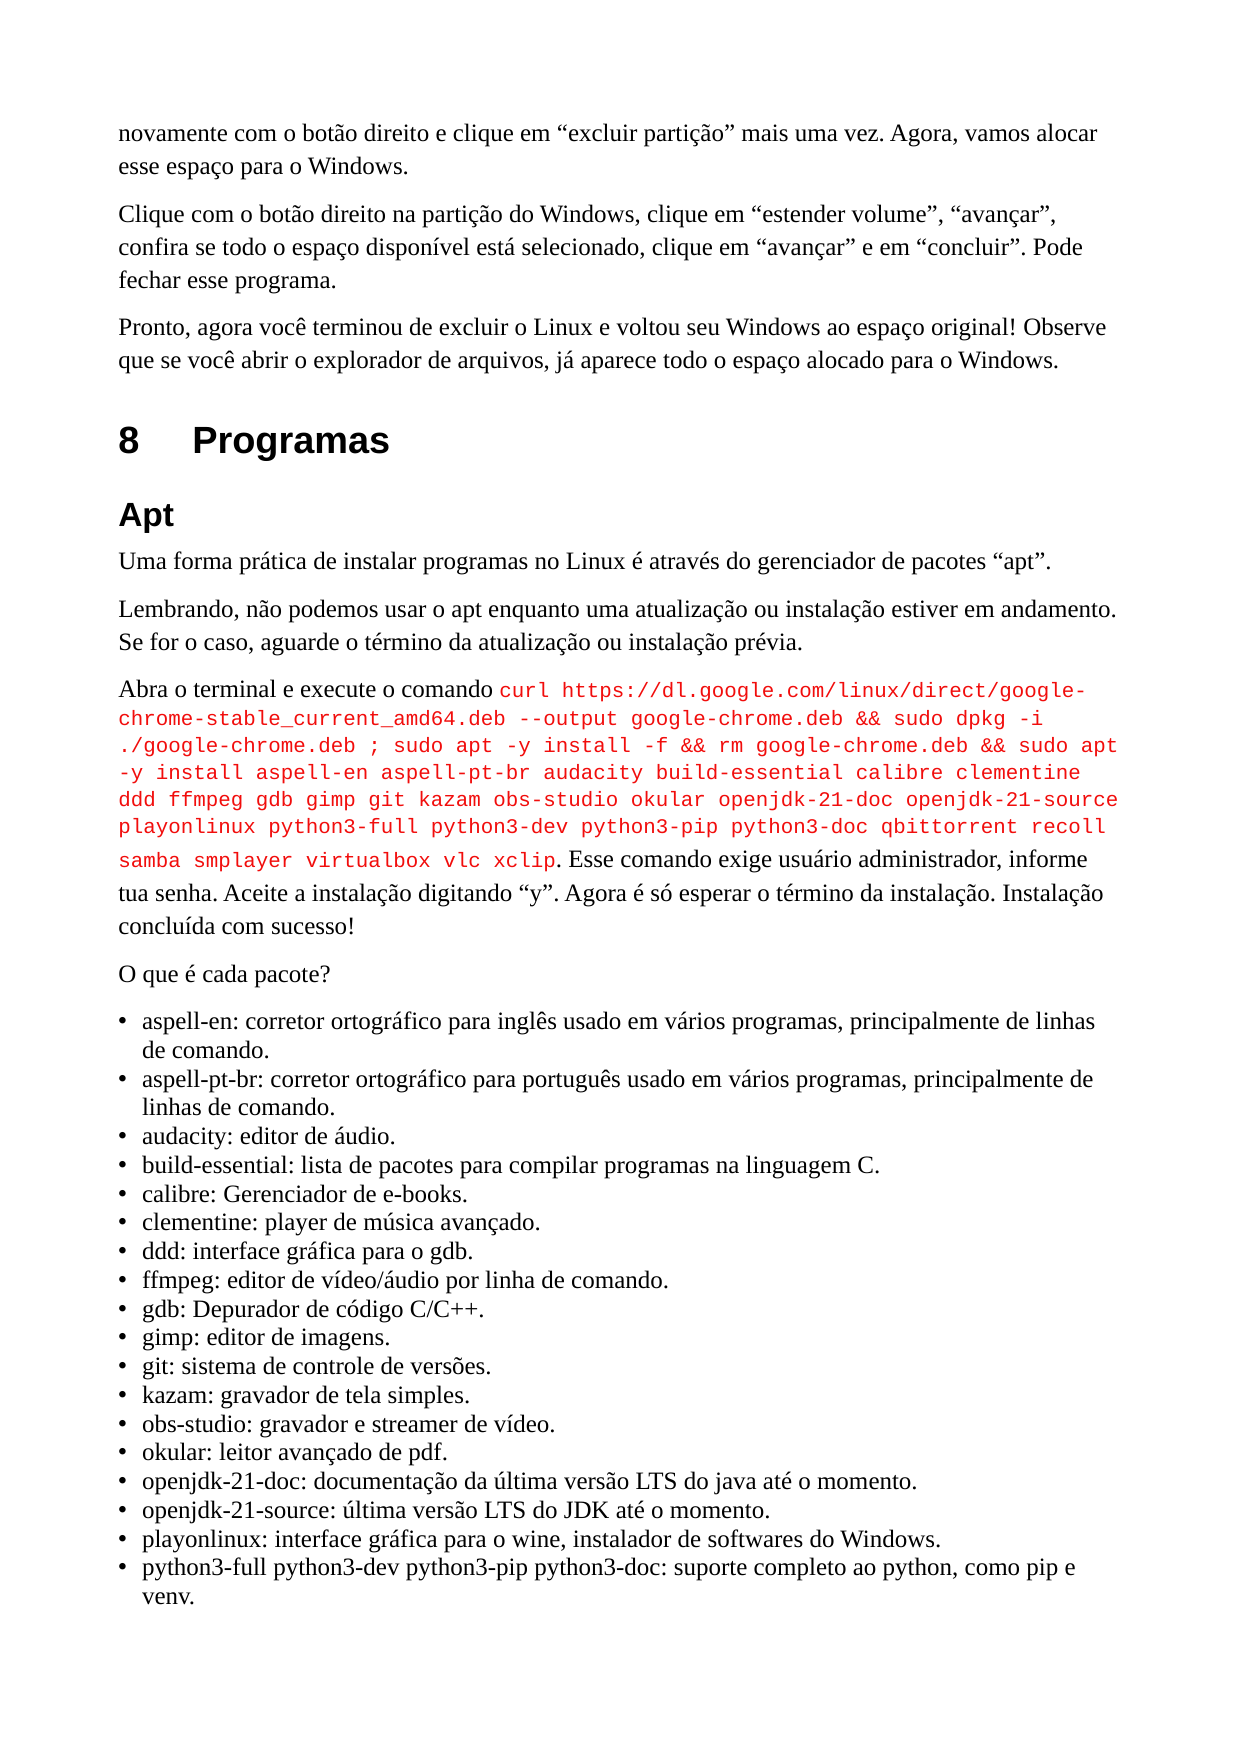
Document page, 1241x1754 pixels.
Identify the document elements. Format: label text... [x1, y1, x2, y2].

list obs-studio: gravador e streamer de vídeo. [118, 1409, 1122, 1437]
list playonlinux: interface gráfica para o wine, instalador de softwares do Windows. [118, 1524, 1122, 1552]
list kazam: gravador de tela simples. [118, 1380, 1122, 1409]
list clementine: player de música avançado. [118, 1207, 1122, 1236]
list python3-full python3-dev python3-pip python3-doc: suporte completo ao python, como pip e venv. [118, 1552, 1122, 1610]
list aspell-en: corretor ortográfico para inglês usado em vários programas, principalmente de linhas de comando. [118, 1006, 1122, 1064]
list gimp: editor de imagens. [118, 1322, 1122, 1351]
list ffmpeg: editor de vídeo/áudio por linha de comando. [118, 1265, 1122, 1294]
subtitle Apt [118, 495, 1122, 534]
text Pronto, agora você terminou de excluir o Linux e voltou seu Windows ao espaço original! Observe que se você abrir o explorador de arquivos, já aparece todo o espaço alocado para o Windows. [118, 312, 1122, 374]
text Abra o terminal e execute o comando curl https://dl.google.com/linux/direct/google-chrome-stable_current_amd64.deb --output google-chrome.deb && sudo dpkg -i ./google-chrome.deb ; sudo apt -y install -f && rm google-chrome.deb && sudo apt -y install aspell-en aspell-pt-br audacity build-essential calibre clementine ddd ffmpeg gdb gimp git kazam obs-studio okular openjdk-21-doc openjdk-21-source playonlinux python3-full python3-dev python3-pip python3-doc qbittorrent recoll samba smplayer virtualbox vlc xclip. Esse comando exige usuário administrador, informe tua senha. Aceite a instalação digitando “y”. Agora é só esperar o término da instalação. Instalação concluída com sucesso! [118, 674, 1122, 940]
list calibre: Gerenciador de e-books. [118, 1179, 1122, 1207]
text Lembrando, não podemos usar o apt enquanto uma atualização ou instalação estiver em andamento. Se for o caso, aguarde o término da atualização ou instalação prévia. [118, 594, 1122, 656]
text Clique com o botão direito na partição do Windows, clique em “estender volume”, “avançar”, confira se todo o espaço disponível está selecionado, clique em “avançar” e em “concluir”. Pode fechar esse programa. [118, 199, 1122, 293]
list okular: leitor avançado de pdf. [118, 1437, 1122, 1466]
list openjdk-21-doc: documentação da última versão LTS do java até o momento. [118, 1466, 1122, 1495]
list build-essential: lista de pacotes para compilar programas na linguagem C. [118, 1150, 1122, 1179]
list git: sistema de controle de versões. [118, 1351, 1122, 1380]
subtitle Programas [118, 418, 1122, 462]
list gdb: Depurador de código C/C++. [118, 1294, 1122, 1322]
text novamente com o botão direito e clique em “excluir partição” mais uma vez. Agora, vamos alocar esse espaço para o Windows. [118, 118, 1122, 180]
list aspell-pt-br: corretor ortográfico para português usado em vários programas, principalmente de linhas de comando. [118, 1064, 1122, 1121]
text Uma forma prática de instalar programas no Linux é através do gerenciador de pacotes “apt”. [118, 546, 1122, 575]
list openjdk-21-source: última versão LTS do JDK até o momento. [118, 1495, 1122, 1524]
text O que é cada pacote? [118, 959, 1122, 987]
list ddd: interface gráfica para o gdb. [118, 1236, 1122, 1265]
list audacity: editor de áudio. [118, 1121, 1122, 1150]
